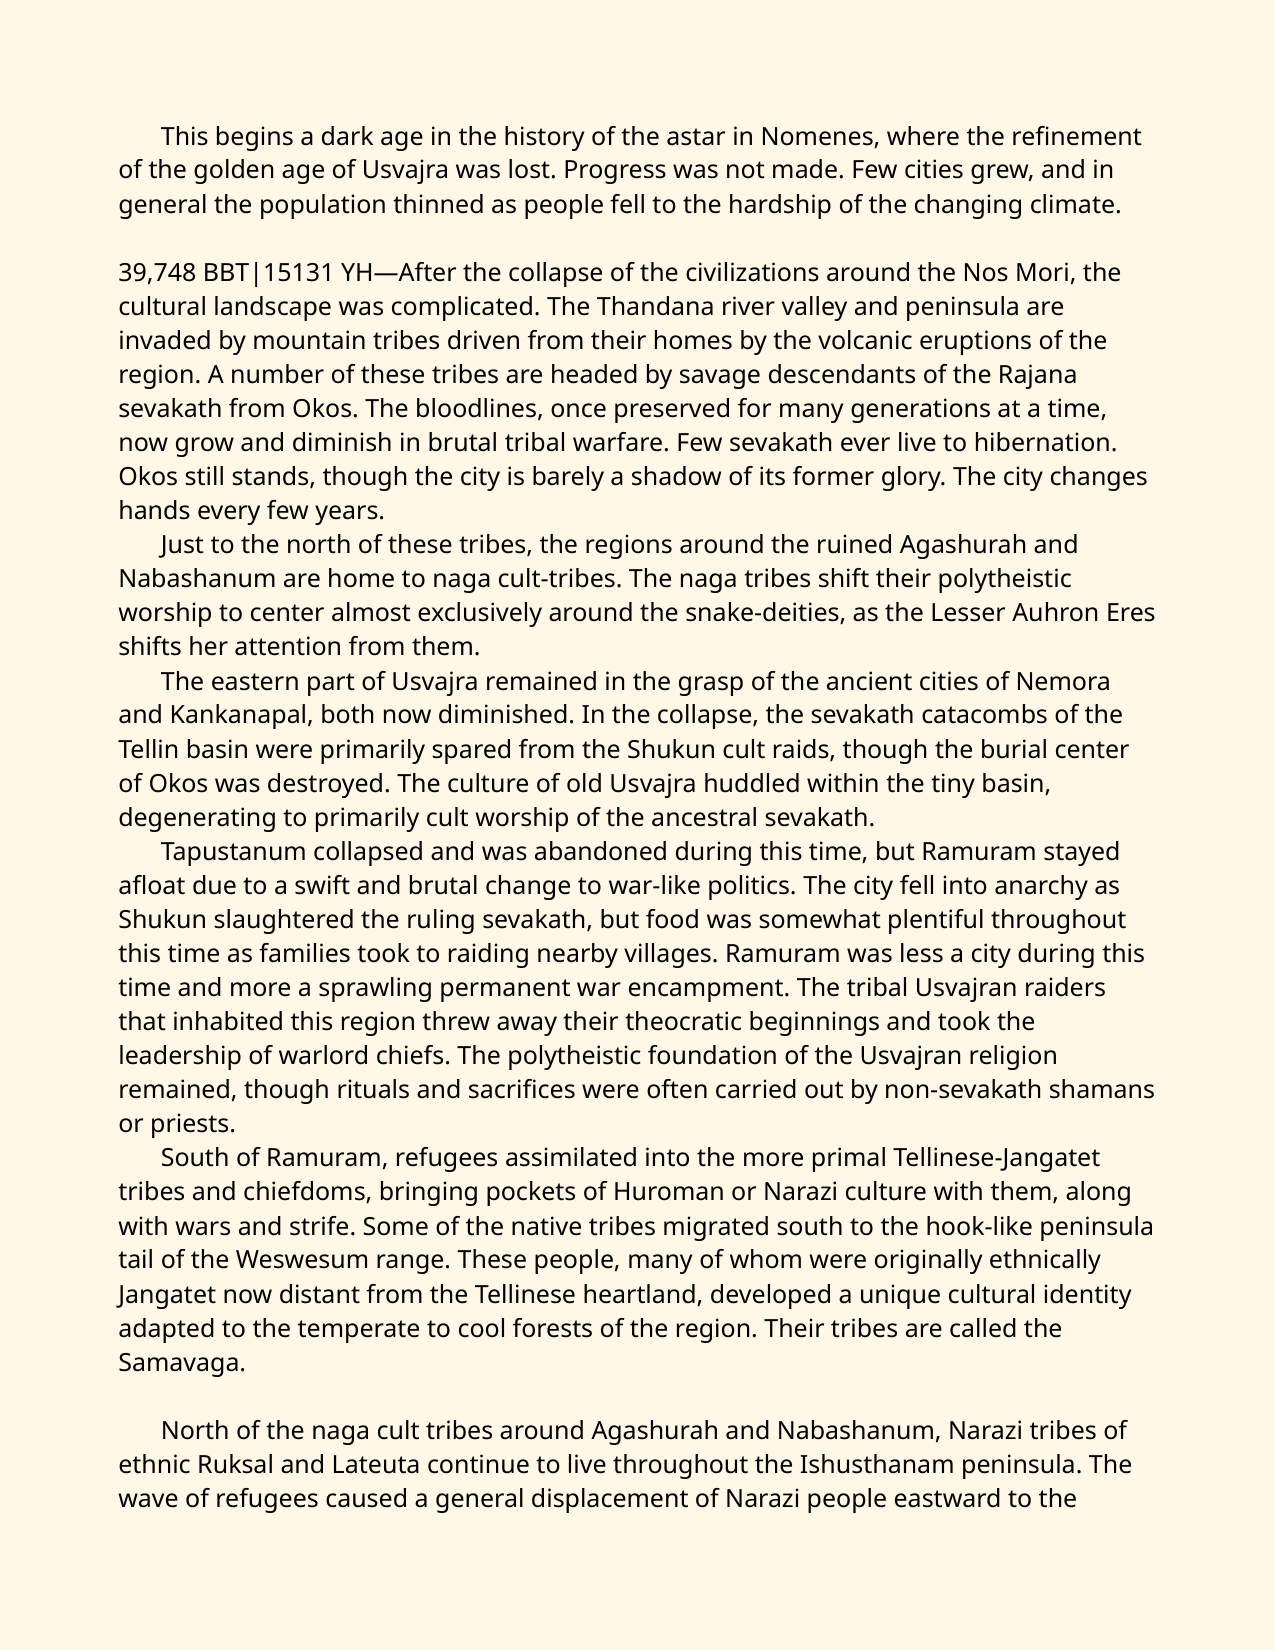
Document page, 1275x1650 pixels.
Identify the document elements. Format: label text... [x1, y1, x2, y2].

text Tapustanum collapsed and was abandoned during this time, but Ramuram stayed afloat due to a swift and brutal change to war-like politics. The city fell into anarchy as Shukun slaughtered the ruling sevakath, but food was somewhat plentiful throughout this time as families took to raiding nearby villages. Ramuram was less a city during this time and more a sprawling permanent war encampment. The tribal Usvajran raiders that inhabited this region threw away their theocratic beginnings and took the leadership of warlord chiefs. The polytheistic foundation of the Usvajran religion remained, though rituals and sacrifices were often carried out by non-sevakath shamans or priests. [118, 833, 1157, 1140]
text Just to the north of these tribes, the regions around the ruined Agashurah and Nabashanum are home to naga cult-tribes. The naga tribes shift their polytheistic worship to center almost exclusively around the snake-deities, as the Lesser Auhron Eres shifts her attention from them. [118, 527, 1157, 663]
text South of Ramuram, refugees assimilated into the more primal Tellinese-Jangatet tribes and chiefdoms, bringing pockets of Huroman or Narazi culture with them, along with wars and strife. Some of the native tribes migrated south to the hook-like peninsula tail of the Weswesum range. These people, many of whom were originally ethnically Jangatet now distant from the Tellinese heartland, developed a unique cultural identity adapted to the temperate to cool forests of the region. Their tribes are called the Samavaga. [118, 1140, 1157, 1378]
text 39,748 BBT|15131 YH—After the collapse of the civilizations around the Nos Mori, the cultural landscape was complicated. The Thandana river valley and peninsula are invaded by mountain tribes driven from their homes by the volcanic eruptions of the region. A number of these tribes are headed by savage descendants of the Rajana sevakath from Okos. The bloodlines, once preserved for many generations at a time, now grow and diminish in brutal tribal warfare. Few sevakath ever live to hibernation. Okos still stands, though the city is barely a shadow of its former glory. The city changes hands every few years. [118, 254, 1157, 527]
text This begins a dark age in the history of the astar in Nomenes, where the refinement of the golden age of Usvajra was lost. Progress was not made. Few cities grew, and in general the population thinned as people fell to the hardship of the changing climate. [118, 118, 1157, 220]
text North of the naga cult tribes around Agashurah and Nabashanum, Narazi tribes of ethnic Ruksal and Lateuta continue to live throughout the Ishusthanam peninsula. The wave of refugees caused a general displacement of Narazi people eastward to the [118, 1412, 1157, 1515]
text The eastern part of Usvajra remained in the grasp of the ancient cities of Nemora and Kankanapal, both now diminished. In the collapse, the sevakath catacombs of the Tellin basin were primarily spared from the Shukun cult raids, though the burial center of Okos was destroyed. The culture of old Usvajra huddled within the tiny basin, degenerating to primarily cult worship of the ancestral sevakath. [118, 663, 1157, 833]
